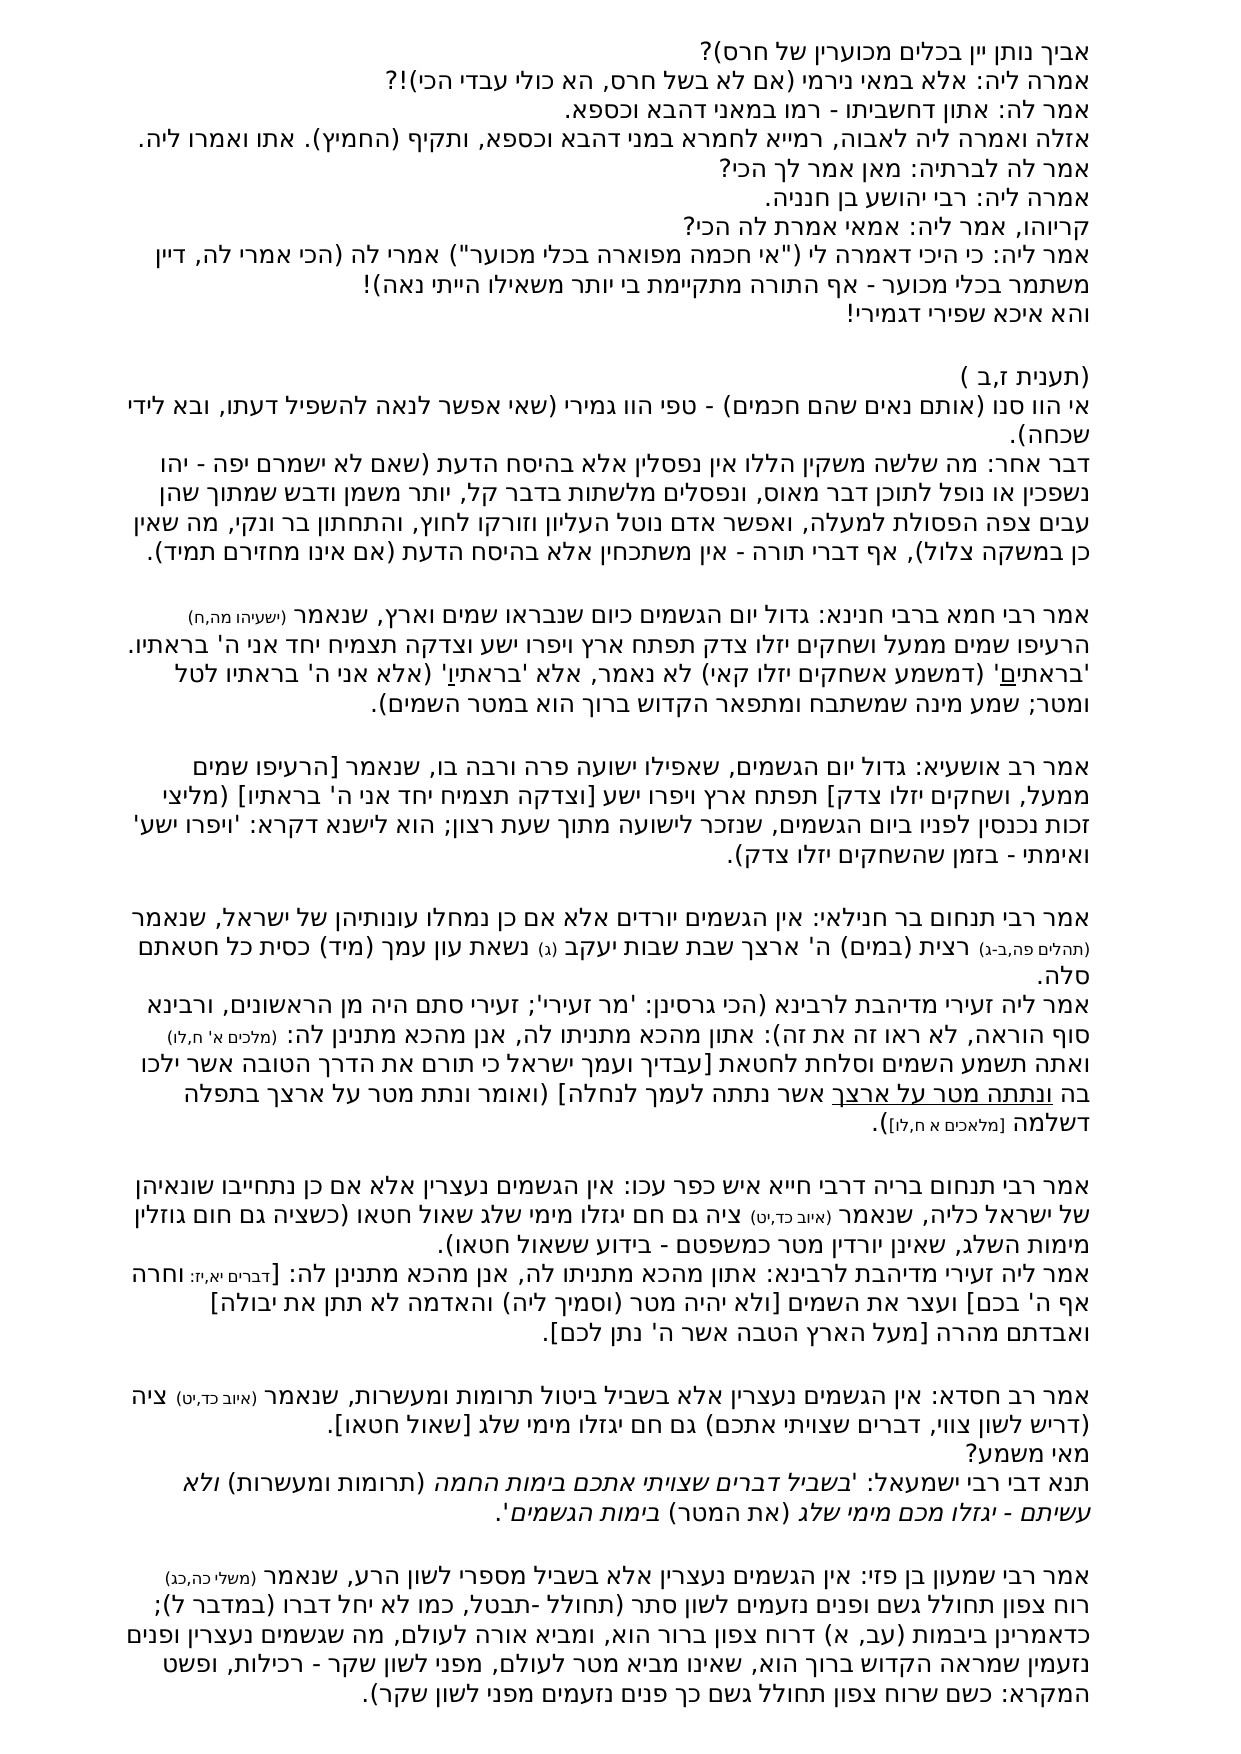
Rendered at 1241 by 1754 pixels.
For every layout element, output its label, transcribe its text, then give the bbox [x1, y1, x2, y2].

text אמרה ליה: רבי יהושע בן חנניה. [120, 183, 1090, 212]
text והא איכא שפירי דגמירי! [120, 299, 1090, 328]
text אמר ליה זעירי מדיהבת לרבינא (הכי גרסינן: 'מר זעירי'; זעירי סתם היה מן הראשונים, ורבינא סוף הוראה, לא ראו זה את זה): אתון מהכא מתניתו לה, אנן מהכא מתנינן לה: (מלכים א' ח,לו) ואתה תשמע השמים וסלחת לחטאת [עבדיך ועמך ישראל כי תורם את הדרך הטובה אשר ילכו בה ונתתה מטר על ארצך אשר נתתה לעמך לנחלה] (ואומר ונתת מטר על ארצך בתפלה דשלמה [מלאכים א ח,לו]). [120, 991, 1090, 1137]
text אזלה ואמרה ליה לאבוה, רמייא לחמרא במני דהבא וכספא, ותקיף (החמיץ). אתו ואמרו ליה. אמר לה לברתיה: מאן אמר לך הכי? [120, 124, 1090, 183]
text אמר ליה: כי היכי דאמרה לי ("אי חכמה מפוארה בכלי מכוער") אמרי לה (הכי אמרי לה, דיין משתמר בכלי מכוער - אף התורה מתקיימת בי יותר משאילו הייתי נאה)! [120, 241, 1090, 299]
text קריוהו, אמר ליה: אמאי אמרת לה הכי? [120, 212, 1090, 241]
text תנא דבי רבי ישמעאל: 'בשביל דברים שצויתי אתכם בימות החמה (תרומות ומעשרות) ולא עשיתם - יגזלו מכם מימי שלג (את המטר) בימות הגשמים'. [120, 1469, 1090, 1527]
text אמר לה: אתון דחשביתו - רמו במאני דהבא וכספא. [120, 96, 1090, 124]
text אמר ליה זעירי מדיהבת לרבינא: אתון מהכא מתניתו לה, אנן מהכא מתנינן לה: [דברים יא,יז: וחרה אף ה' בכם] ועצר את השמים [ולא יהיה מטר (וסמיך ליה) והאדמה לא תתן את יבולה] ואבדתם מהרה [מעל הארץ הטבה אשר ה' נתן לכם]. [120, 1259, 1090, 1347]
text אמר רבי חמא ברבי חנינא: גדול יום הגשמים כיום שנבראו שמים וארץ, שנאמר (ישעיהו מה,ח) הרעיפו שמים ממעל ושחקים יזלו צדק תפתח ארץ ויפרו ישע וצדקה תצמיח יחד אני ה' בראתיו. 'בראתים' (דמשמע אשחקים יזלו קאי) לא נאמר, אלא 'בראתיו' (אלא אני ה' בראתיו לטל ומטר; שמע מינה שמשתבח ומתפאר הקדוש ברוך הוא במטר השמים). [120, 601, 1090, 718]
text אמר רבי תנחום בריה דרבי חייא איש כפר עכו: אין הגשמים נעצרין אלא אם כן נתחייבו שונאיהן של ישראל כליה, שנאמר (איוב כד,יט) ציה גם חם יגזלו מימי שלג שאול חטאו (כשציה גם חום גוזלין מימות השלג, שאינן יורדין מטר כמשפטם - בידוע ששאול חטאו). [120, 1171, 1090, 1259]
text אמרה ליה: אלא במאי נירמי (אם לא בשל חרס, הא כולי עבדי הכי)!? [120, 67, 1090, 96]
text (תענית ז,ב ) [120, 362, 1090, 391]
text אמר רב אושעיא: גדול יום הגשמים, שאפילו ישועה פרה ורבה בו, שנאמר [הרעיפו שמים ממעל, ושחקים יזלו צדק] תפתח ארץ ויפרו ישע [וצדקה תצמיח יחד אני ה' בראתיו] (מליצי זכות נכנסין לפניו ביום הגשמים, שנזכר לישועה מתוך שעת רצון; הוא לישנא דקרא: 'ויפרו ישע' ואימתי - בזמן שהשחקים יזלו צדק). [120, 752, 1090, 869]
text אמר רבי שמעון בן פזי: אין הגשמים נעצרין אלא בשביל מספרי לשון הרע, שנאמר (משלי כה,כג) רוח צפון תחולל גשם ופנים נזעמים לשון סתר (תחולל -תבטל, כמו לא יחל דברו (במדבר ל); כדאמרינן ביבמות (עב, א) דרוח צפון ברור הוא, ומביא אורה לעולם, מה שגשמים נעצרין ופנים נזעמין שמראה הקדוש ברוך הוא, שאינו מביא מטר לעולם, מפני לשון שקר - רכילות, ופשט המקרא: כשם שרוח צפון תחולל גשם כך פנים נזעמים מפני לשון שקר). [120, 1561, 1090, 1708]
text אי הוו סנו (אותם נאים שהם חכמים) - טפי הוו גמירי (שאי אפשר לנאה להשפיל דעתו, ובא לידי שכחה). [120, 391, 1090, 449]
text דבר אחר: מה שלשה משקין הללו אין נפסלין אלא בהיסח הדעת (שאם לא ישמרם יפה - יהו נשפכין או נופל לתוכן דבר מאוס, ונפסלים מלשתות בדבר קל, יותר משמן ודבש שמתוך שהן עבים צפה הפסולת למעלה, ואפשר אדם נוטל העליון וזורקו לחוץ, והתחתון בר ונקי, מה שאין כן במשקה צלול), אף דברי תורה - אין משתכחין אלא בהיסח הדעת (אם אינו מחזירם תמיד). [120, 449, 1090, 567]
text מאי משמע? [120, 1440, 1090, 1469]
text אמר רב חסדא: אין הגשמים נעצרין אלא בשביל ביטול תרומות ומעשרות, שנאמר (איוב כד,יט) ציה (דריש לשון צווי, דברים שצויתי אתכם) גם חם יגזלו מימי שלג [שאול חטאו]. [120, 1381, 1090, 1440]
text אמר רבי תנחום בר חנילאי: אין הגשמים יורדים אלא אם כן נמחלו עונותיהן של ישראל, שנאמר (תהלים פה,ב-ג) רצית (במים) ה' ארצך שבת שבות יעקב (ג) נשאת עון עמך (מיד) כסית כל חטאתם סלה. [120, 903, 1090, 991]
text אביך נותן יין בכלים מכוערין של חרס)? [120, 37, 1090, 67]
